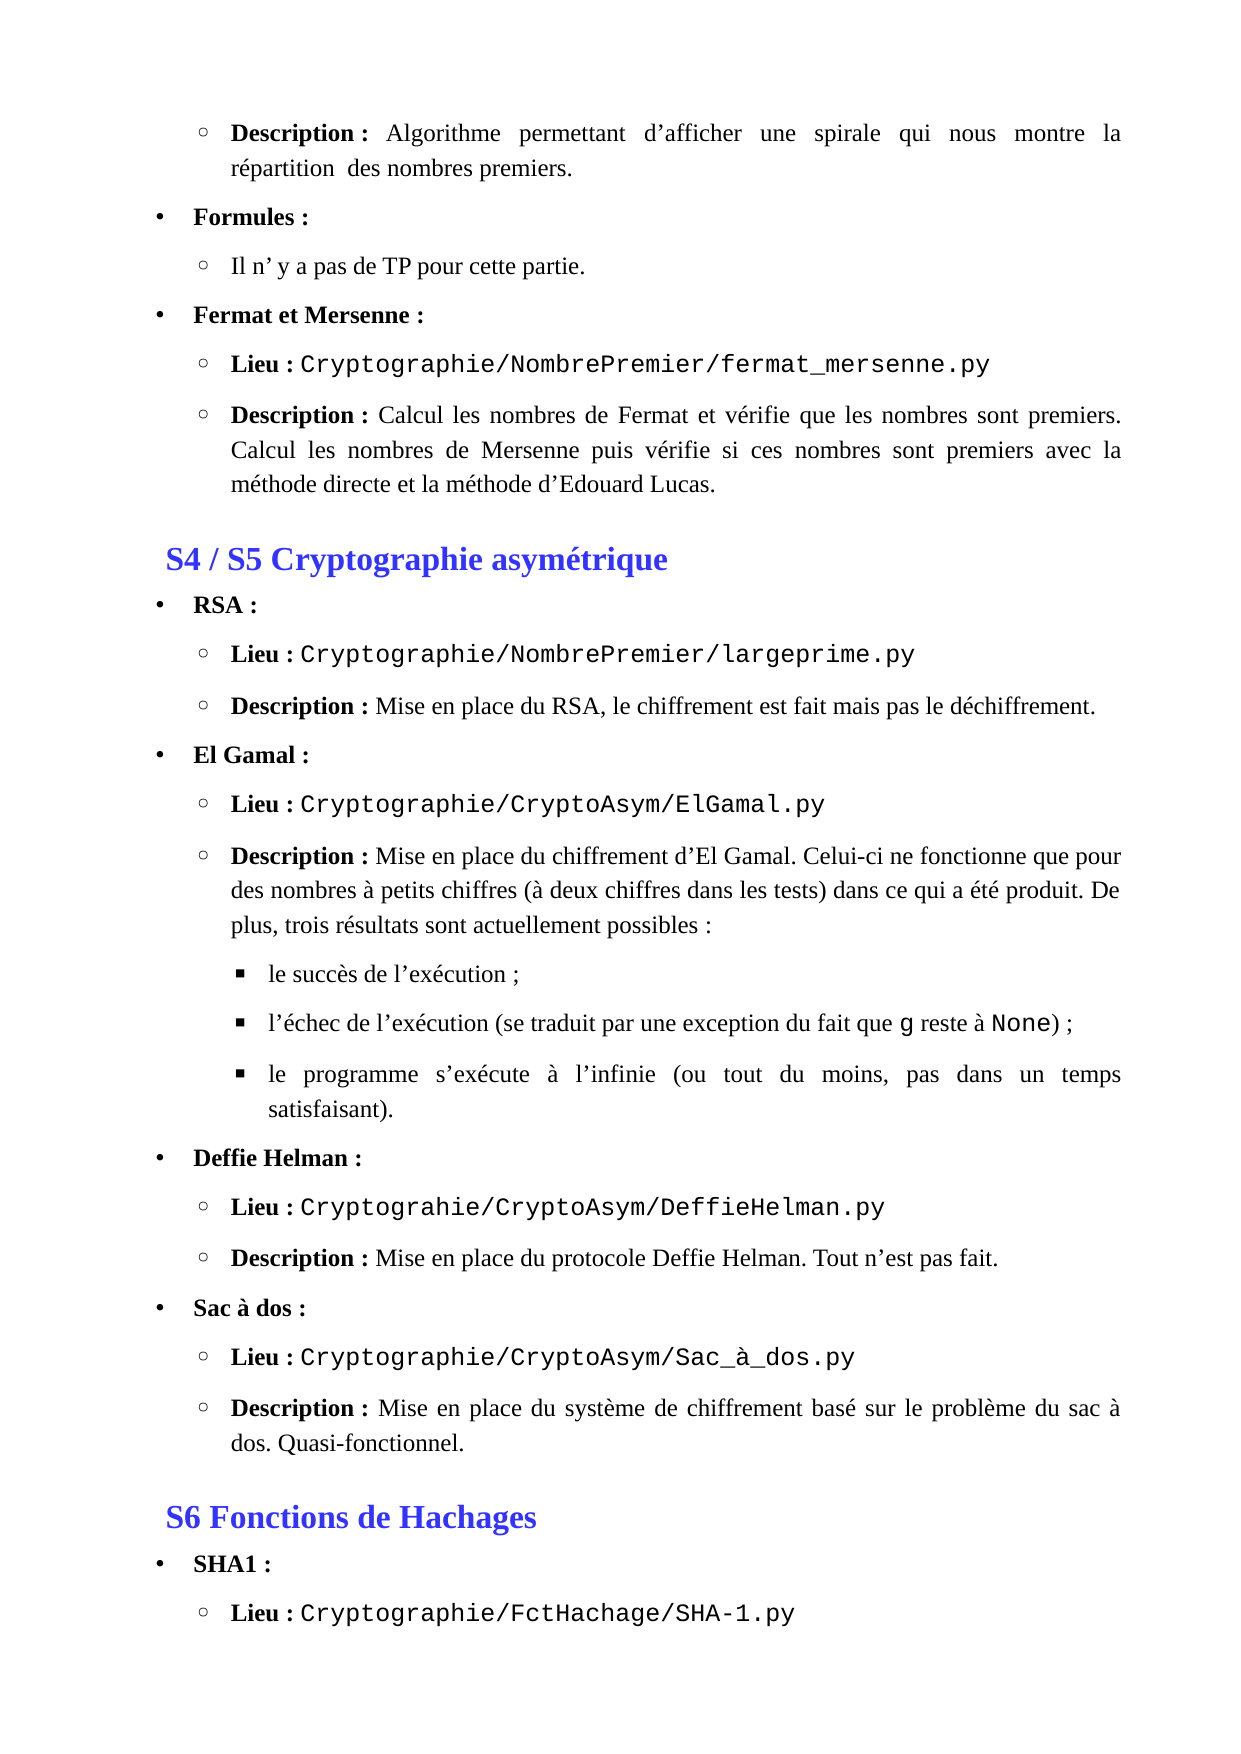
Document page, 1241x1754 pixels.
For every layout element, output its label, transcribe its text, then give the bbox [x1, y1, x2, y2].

list Description : Mise en place du système de chiffrement basé sur le problème du sac à dos. Quasi-fonctionnel. [193, 1393, 1122, 1456]
list l’échec de l’exécution (se traduit par une exception du fait que g reste à None) ; [231, 1008, 1122, 1039]
subtitle S4 / S5 Cryptographie asymétrique [118, 539, 1122, 578]
list le succès de l’exécution ; [231, 959, 1122, 987]
list Il n’ y a pas de TP pour cette partie. [193, 251, 1122, 279]
list Formules : [156, 202, 1122, 230]
list Deffie Helman : [156, 1143, 1122, 1172]
list Description : Mise en place du protocole Deffie Helman. Tout n’est pas fait. [193, 1243, 1122, 1272]
list Lieu : Cryptographie/CryptoAsym/Sac_à_dos.py [193, 1342, 1122, 1372]
list Lieu : Cryptographie/NombrePremier/fermat_mersenne.py [193, 349, 1122, 380]
list Description : Mise en place du chiffrement d’El Gamal. Celui-ci ne fonctionne que pour des nombres à petits chiffres (à deux chiffres dans les tests) dans ce qui a été produit. De plus, trois résultats sont actuellement possibles : [193, 841, 1122, 938]
list Lieu : Cryptographie/NombrePremier/largeprime.py [193, 639, 1122, 670]
list Description : Mise en place du RSA, le chiffrement est fait mais pas le déchiffrement. [193, 691, 1122, 720]
list Lieu : Cryptographie/FctHachage/SHA-1.py [193, 1598, 1122, 1629]
list Description : Algorithme permettant d’afficher une spirale qui nous montre la répartition des nombres premiers. [193, 118, 1122, 181]
subtitle S6 Fonctions de Hachages [118, 1498, 1122, 1536]
list Fermat et Mersenne : [156, 300, 1122, 328]
list le programme s’exécute à l’infinie (ou tout du moins, pas dans un temps satisfaisant). [231, 1059, 1122, 1123]
list RSA : [156, 590, 1122, 619]
list El Gamal : [156, 740, 1122, 769]
list SHA1 : [156, 1549, 1122, 1577]
list Sac à dos : [156, 1293, 1122, 1321]
list Lieu : Cryptographie/CryptoAsym/ElGamal.py [193, 789, 1122, 820]
list Description : Calcul les nombres de Fermat et vérifie que les nombres sont premiers. Calcul les nombres de Mersenne puis vérifie si ces nombres sont premiers avec la méthode directe et la méthode d’Edouard Lucas. [193, 400, 1122, 498]
list Lieu : Cryptograhie/CryptoAsym/DeffieHelman.py [193, 1192, 1122, 1223]
